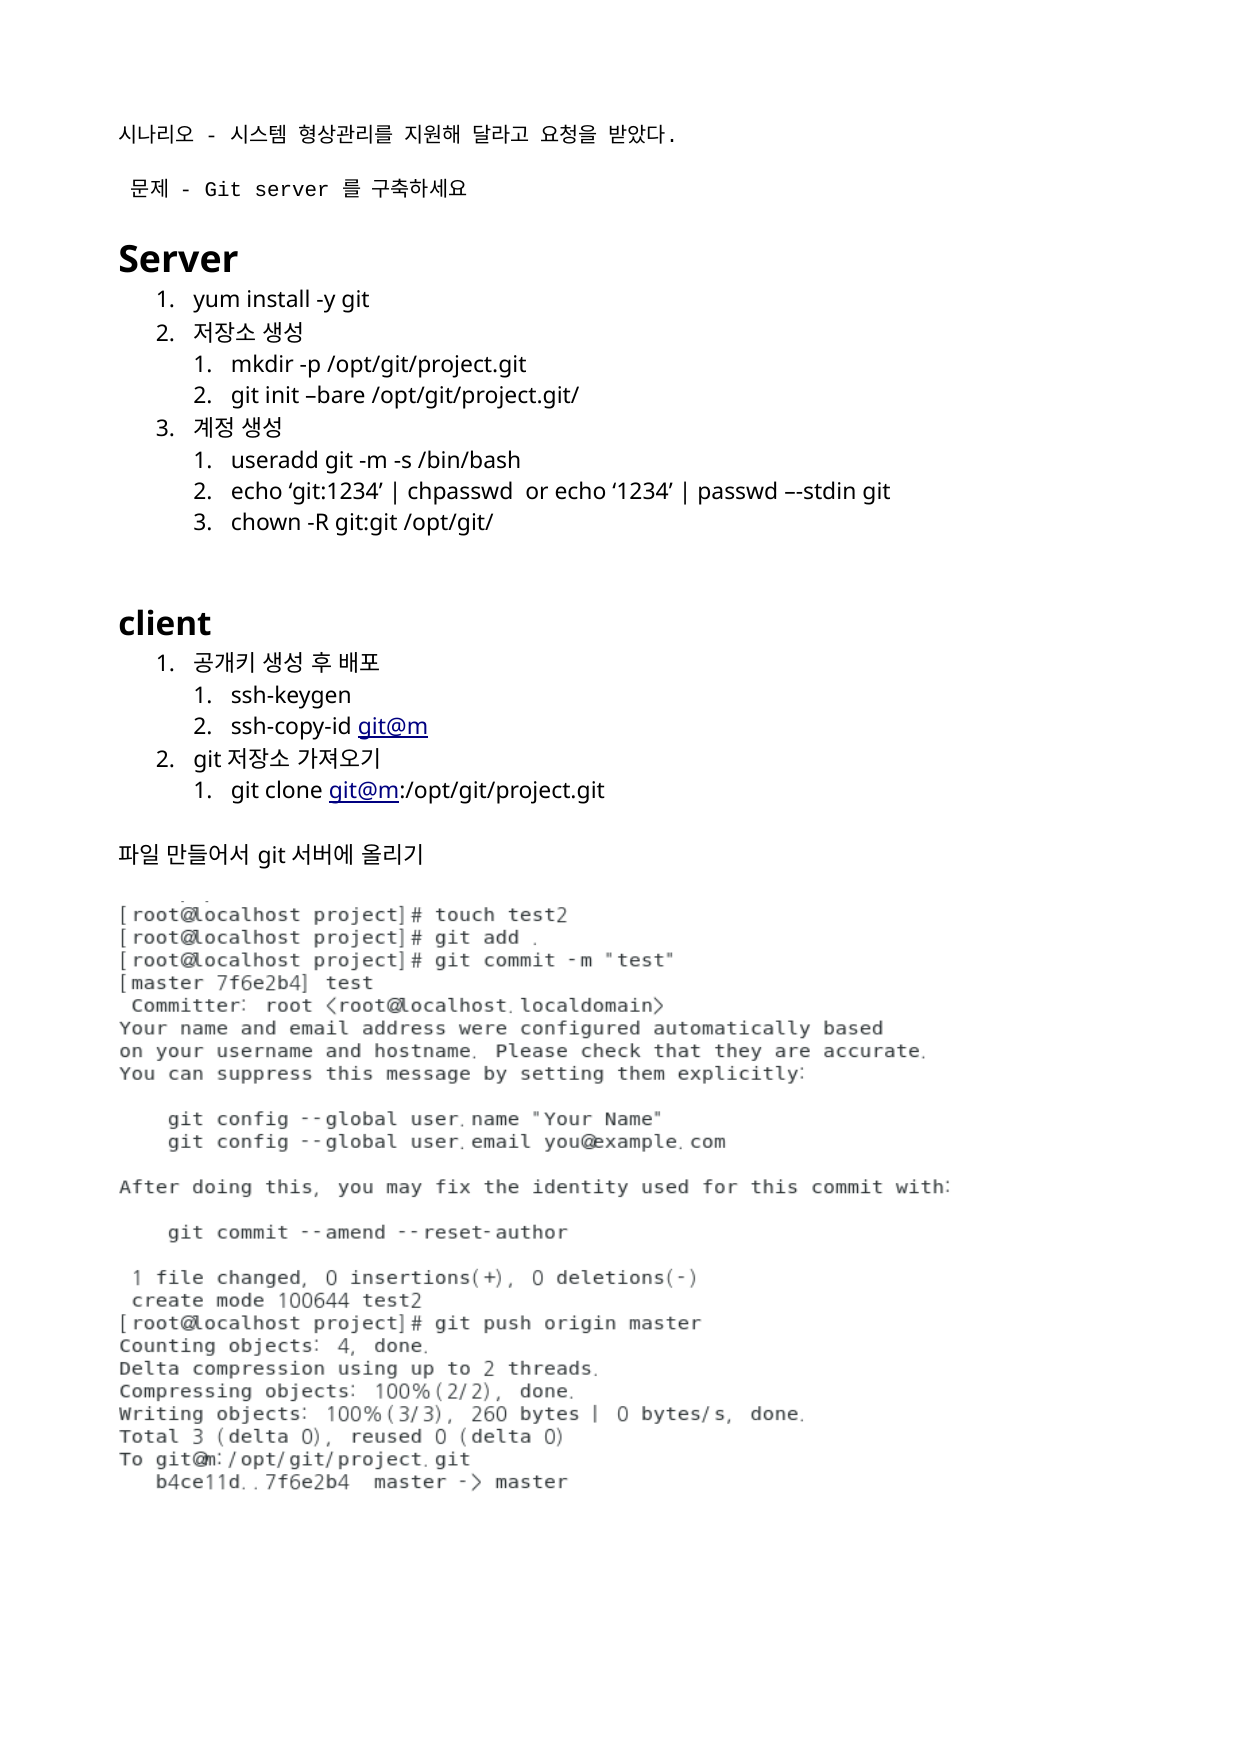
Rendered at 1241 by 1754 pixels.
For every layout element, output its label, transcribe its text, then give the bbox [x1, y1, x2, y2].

list yum install -y git [156, 283, 1122, 314]
list git clone git@m:/opt/git/project.git [193, 774, 1122, 806]
list chown -R git:git /opt/git/ [193, 506, 1122, 537]
list 저장소 생성 [156, 314, 1122, 348]
list ssh-keygen [193, 678, 1122, 710]
list useradd git -m -s /bin/bash [193, 443, 1122, 475]
picture [118, 901, 1004, 1492]
list git 저장소 가져오기 [156, 741, 1122, 774]
text Server [118, 232, 1122, 283]
list git init –bare /opt/git/project.git/ [193, 379, 1122, 410]
list echo ‘git:1234’ | chpasswd or echo ‘1234’ | passwd –-stdin git [193, 475, 1122, 506]
list 계정 생성 [156, 410, 1122, 443]
list ssh-copy-id git@m [193, 710, 1122, 741]
list mkdir -p /opt/git/project.git [193, 348, 1122, 379]
text 시나리오 - 시스템 형상관리를 지원해 달라고 요청을 받았다. [118, 118, 1122, 148]
list 공개키 생성 후 배포 [156, 645, 1122, 678]
text 문제 - Git server 를 구축하세요 [118, 172, 1122, 203]
text client [118, 600, 1122, 645]
text 파일 만들어서 git 서버에 올리기 [118, 837, 1122, 870]
